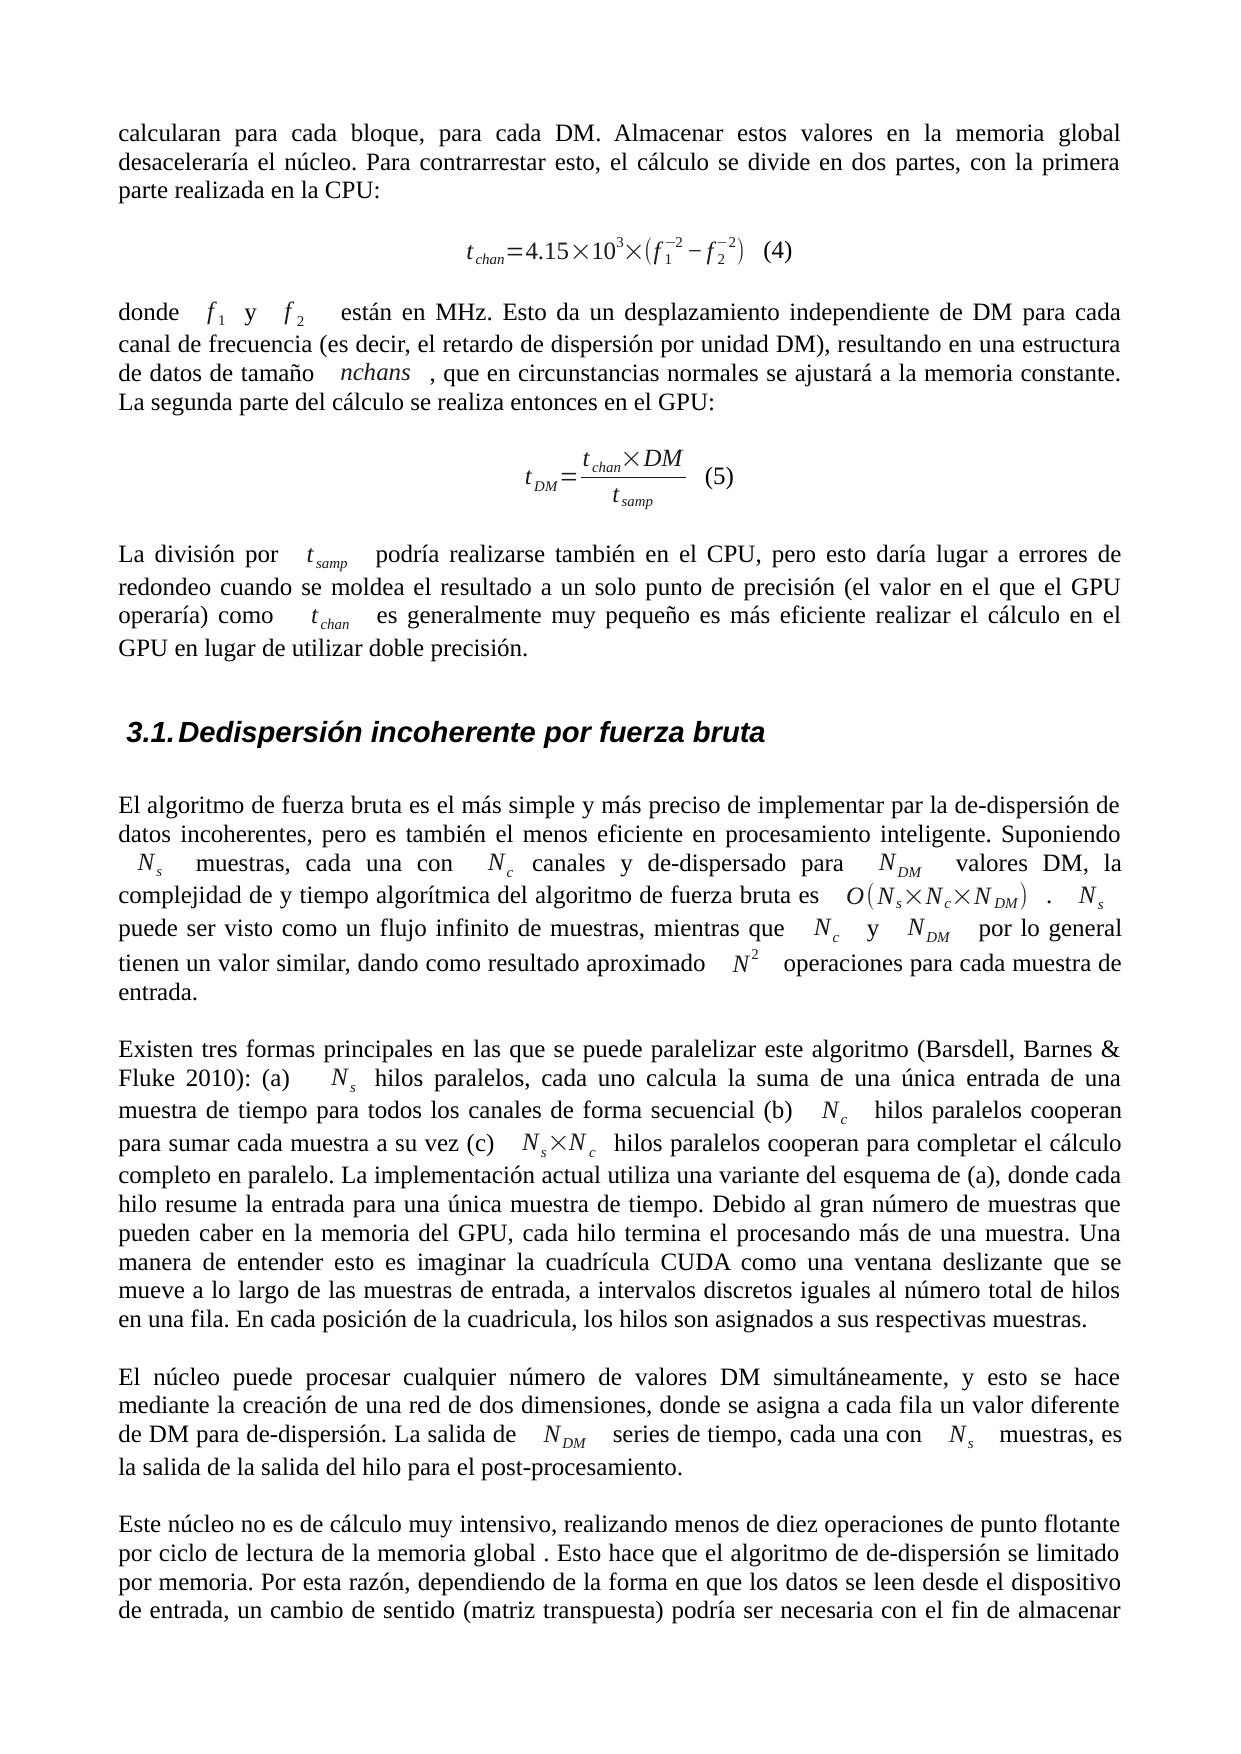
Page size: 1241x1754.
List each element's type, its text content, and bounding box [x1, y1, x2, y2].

text El algoritmo de fuerza bruta es el más simple y más preciso de implementar par la de-dispersión de datos incoherentes, pero es también el menos eficiente en procesamiento inteligente. Suponiendo muestras, cada una con canales y de-dispersado para valores DM, la complejidad de y tiempo algorítmica del algoritmo de fuerza bruta es . puede ser visto como un flujo infinito de muestras, mientras que y por lo general tienen un valor similar, dando como resultado aproximado operaciones para cada muestra de entrada. [118, 790, 1122, 1005]
text (4) [118, 233, 1122, 268]
text El núcleo puede procesar cualquier número de valores DM simultáneamente, y esto se hace mediante la creación de una red de dos dimensiones, donde se asigna a cada fila un valor diferente de DM para de-dispersión. La salida de series de tiempo, cada una con muestras, es la salida de la salida del hilo para el post-procesamiento. [118, 1362, 1122, 1480]
text La división por podría realizarse también en el CPU, pero esto daría lugar a errores de redondeo cuando se moldea el resultado a un solo punto de precisión (el valor en el que el GPU operaría) como es generalmente muy pequeño es más eficiente realizar el cálculo en el GPU en lugar de utilizar doble precisión. [118, 539, 1122, 662]
text Este núcleo no es de cálculo muy intensivo, realizando menos de diez operaciones de punto flotante por ciclo de lectura de la memoria global . Esto hace que el algoritmo de de-dispersión se limitado por memoria. Por esta razón, dependiendo de la forma en que los datos se leen desde el dispositivo de entrada, un cambio de sentido (matriz transpuesta) podría ser necesaria con el fin de almacenar [118, 1509, 1122, 1624]
text donde y están en MHz. Esto da un desplazamiento independiente de DM para cada canal de frecuencia (es decir, el retardo de dispersión por unidad DM), resultando en una estructura de datos de tamaño , que en circunstancias normales se ajustará a la memoria constante. La segunda parte del cálculo se realiza entonces en el GPU: [118, 297, 1122, 416]
text (5) [118, 444, 1122, 511]
text Desplazamientos: Cada canal requiere una cantidad diferente de desplazamiento, para cada DM. Para un buffer de entrada con canales, cuando se de-dispersa para valores de DM, la estructura de datos requerida tiene un tamaño de valores. Para la cantidad de canales y valores de DM requeridos para la mayoría de las situaciones, esta estructura de datos no cabe en la memoria constante, y podría reducir en gran medida la velocidad de ejecución si se calcularan para cada bloque, para cada DM. Almacenar estos valores en la memoria global desaceleraría el núcleo. Para contrarrestar esto, el cálculo se divide en dos partes, con la primera parte realizada en la CPU: [118, 118, 1122, 204]
text Existen tres formas principales en las que se puede paralelizar este algoritmo (Barsdell, Barnes & Fluke 2010): (a) hilos paralelos, cada uno calcula la suma de una única entrada de una muestra de tiempo para todos los canales de forma secuencial (b) hilos paralelos cooperan para sumar cada muestra a su vez (c) hilos paralelos cooperan para completar el cálculo completo en paralelo. La implementación actual utiliza una variante del esquema de (a), donde cada hilo resume la entrada para una única muestra de tiempo. Debido al gran número de muestras que pueden caber en la memoria del GPU, cada hilo termina el procesando más de una muestra. Una manera de entender esto es imaginar la cuadrícula CUDA como una ventana deslizante que se mueve a lo largo de las muestras de entrada, a intervalos discretos iguales al número total de hilos en una fila. En cada posición de la cuadricula, los hilos son asignados a sus respectivas muestras. [118, 1034, 1122, 1333]
subtitle Dedispersión incoherente por fuerza bruta [118, 716, 1122, 749]
